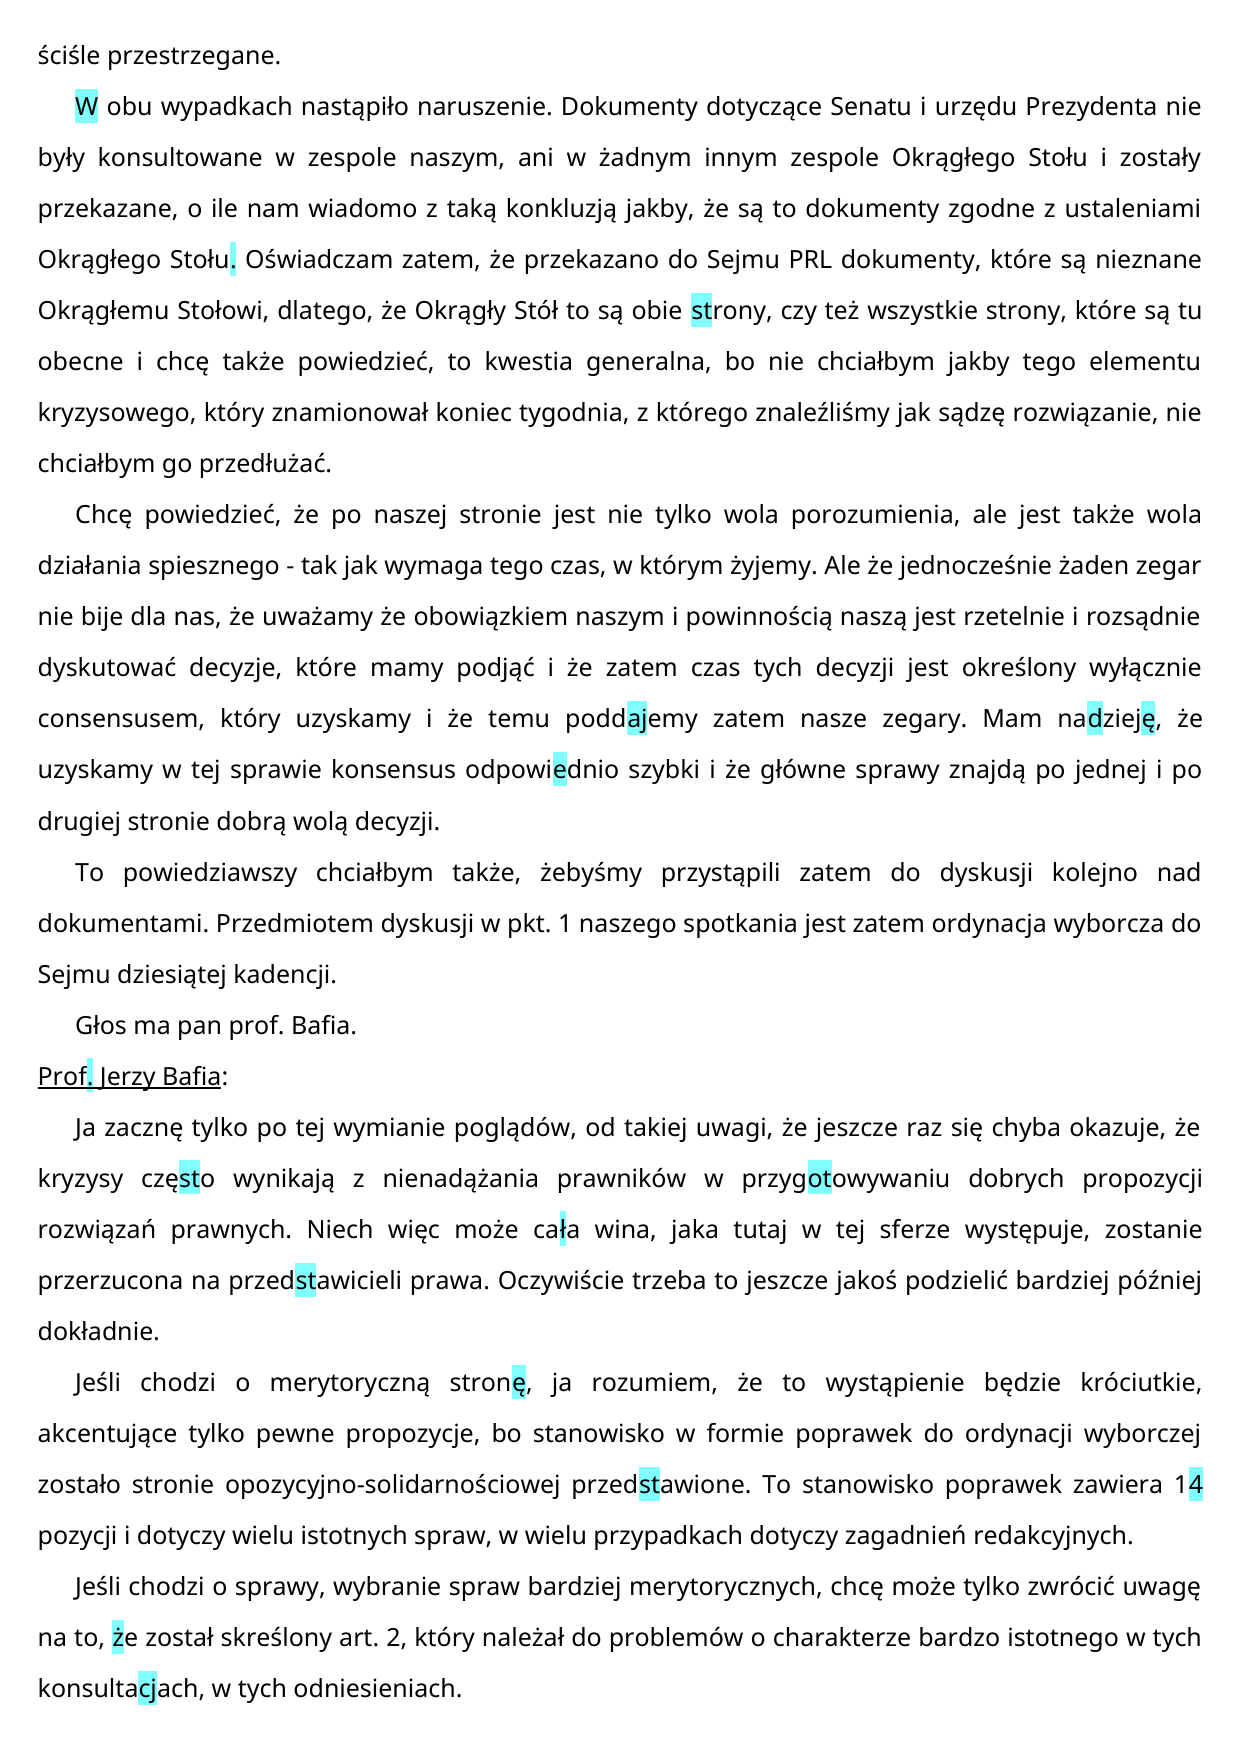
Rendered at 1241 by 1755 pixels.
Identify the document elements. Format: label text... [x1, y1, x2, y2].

text To powiedziawszy chciałbym także, żebyśmy przystąpili zatem do dyskusji kolejno nad dokumentami. Przedmiotem dyskusji w pkt. 1 naszego spotkania jest zatem ordynacja wyborcza do Sejmu dziesiątej kadencji. [37, 854, 1203, 990]
text Chcę powiedzieć, że po naszej stronie jest nie tylko wola porozumienia, ale jest także wola działania spiesznego - tak jak wymaga tego czas, w którym żyjemy. Ale że jednocześnie żaden zegar nie bije dla nas, że uważamy że obowiązkiem naszym i powinnością naszą jest rzetelnie i rozsądnie dyskutować decyzje, które mamy podjąć i że zatem czas tych decyzji jest określony wyłącznie consensusem, który uzyskamy i że temu poddajemy zatem nasze zegary. Mam nadzieję, że uzyskamy w tej sprawie konsensus odpowiednio szybki i że główne sprawy znajdą po jednej i po drugiej stronie dobrą wolą decyzji. [37, 497, 1203, 837]
text Jeśli chodzi o sprawy, wybranie spraw bardziej merytorycznych, chcę może tylko zwrócić uwagę na to, że został skreślony art. 2, który należał do problemów o charakterze bardzo istotnego w tych konsultacjach, w tych odniesieniach. [37, 1569, 1203, 1705]
text Głos ma pan prof. Bafia. [37, 1007, 1203, 1041]
text Ja zacznę tylko po tej wymianie poglądów, od takiej uwagi, że jeszcze raz się chyba okazuje, że kryzysy często wynikają z nienadążania prawników w przygotowywaniu dobrych propozycji rozwiązań prawnych. Niech więc może cała wina, jaka tutaj w tej sferze występuje, zostanie przerzucona na przedstawicieli prawa. Oczywiście trzeba to jeszcze jakoś podzielić bardziej później dokładnie. [37, 1109, 1203, 1348]
text W obu wypadkach nastąpiło naruszenie. Dokumenty dotyczące Senatu i urzędu Prezydenta nie były konsultowane w zespole naszym, ani w żadnym innym zespole Okrągłego Stołu i zostały przekazane, o ile nam wiadomo z taką konkluzją jakby, że są to dokumenty zgodne z ustaleniami Okrągłego Stołu. Oświadczam zatem, że przekazano do Sejmu PRL dokumenty, które są nieznane Okrągłemu Stołowi, dlatego, że Okrągły Stół to są obie strony, czy też wszystkie strony, które są tu obecne i chcę także powiedzieć, to kwestia generalna, bo nie chciałbym jakby tego elementu kryzysowego, który znamionował koniec tygodnia, z którego znaleźliśmy jak sądzę rozwiązanie, nie chciałbym go przedłużać. [37, 88, 1203, 480]
text Jeśli chodzi o merytoryczną stronę, ja rozumiem, że to wystąpienie będzie króciutkie, akcentujące tylko pewne propozycje, bo stanowisko w formie poprawek do ordynacji wyborczej zostało stronie opozycyjno-solidarnościowej przedstawione. To stanowisko poprawek zawiera 14 pozycji i dotyczy wielu istotnych spraw, w wielu przypadkach dotyczy zagadnień redakcyjnych. [37, 1364, 1203, 1552]
text ściśle przestrzegane. [37, 37, 1203, 72]
text Prof. Jerzy Bafia: [37, 1058, 1203, 1092]
